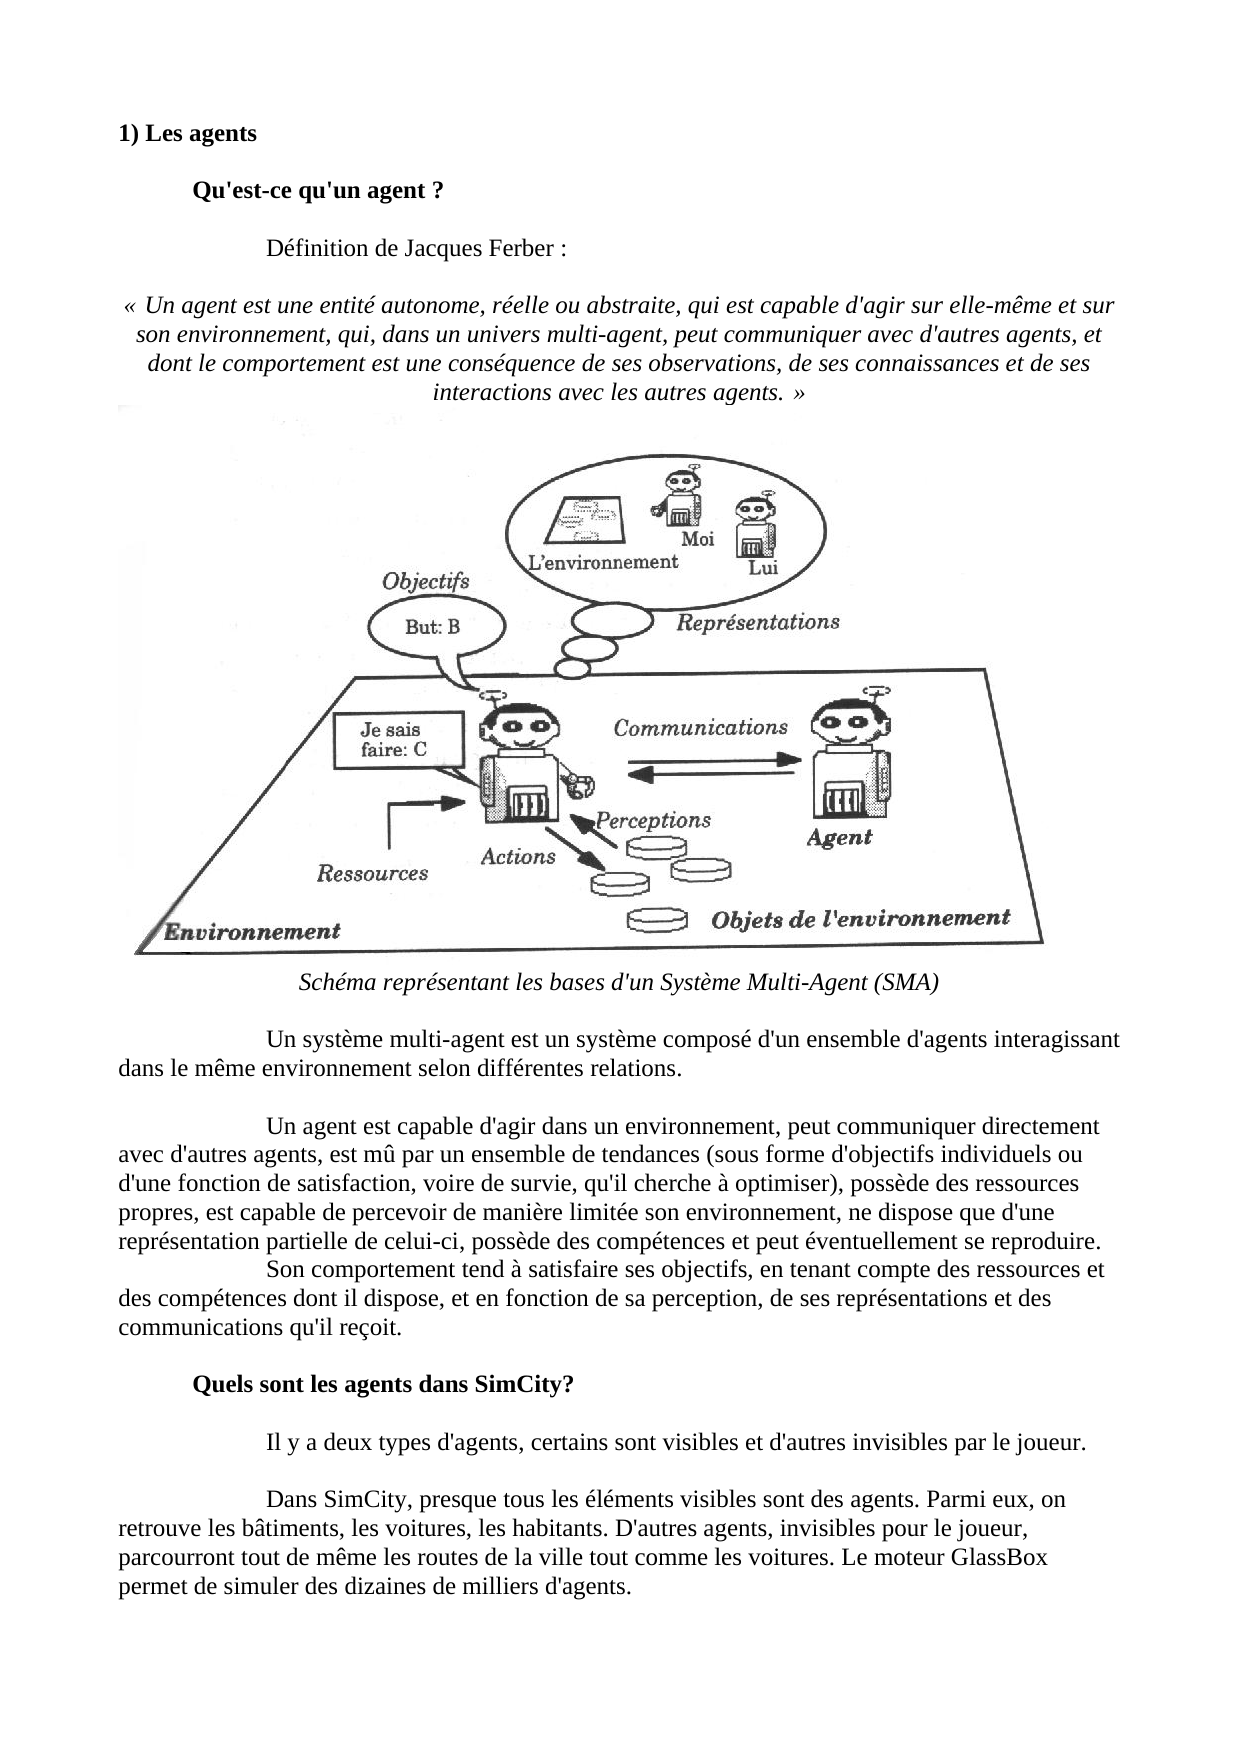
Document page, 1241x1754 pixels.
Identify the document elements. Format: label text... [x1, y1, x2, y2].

text Schéma représentant les bases d'un Système Multi-Agent (SMA) [118, 967, 1122, 996]
text Dans SimCity, presque tous les éléments visibles sont des agents. Parmi eux, on retrouve les bâtiments, les voitures, les habitants. D'autres agents, invisibles pour le joueur, parcourront tout de même les routes de la ville tout comme les voitures. Le moteur GlassBox permet de simuler des dizaines de milliers d'agents. [118, 1484, 1122, 1599]
text 1) Les agents [118, 118, 1122, 147]
text Qu'est-ce qu'un agent ? [118, 176, 1122, 204]
text « Un agent est une entité autonome, réelle ou abstraite, qui est capable d'agir sur elle-même et sur son environnement, qui, dans un univers multi-agent, peut communiquer avec d'autres agents, et dont le comportement est une conséquence de ses observations, de ses connaissances et de ses interactions avec les autres agents. » [118, 291, 1122, 405]
text Quels sont les agents dans SimCity? [118, 1369, 1122, 1398]
text Il y a deux types d'agents, certains sont visibles et d'autres invisibles par le joueur. [118, 1427, 1122, 1456]
text Un agent est capable d'agir dans un environnement, peut communiquer directement avec d'autres agents, est mû par un ensemble de tendances (sous forme d'objectifs individuels ou d'une fonction de satisfaction, voire de survie, qu'il cherche à optimiser), possède des ressources propres, est capable de percevoir de manière limitée son environnement, ne dispose que d'une représentation partielle de celui-ci, possède des compétences et peut éventuellement se reproduire. [118, 1111, 1122, 1254]
text Définition de Jacques Ferber : [118, 233, 1122, 262]
picture [118, 405, 1123, 967]
text Son comportement tend à satisfaire ses objectifs, en tenant compte des ressources et des compétences dont il dispose, et en fonction de sa perception, de ses représentations et des communications qu'il reçoit. [118, 1254, 1122, 1341]
text Un système multi-agent est un système composé d'un ensemble d'agents interagissant dans le même environnement selon différentes relations. [118, 1024, 1122, 1082]
